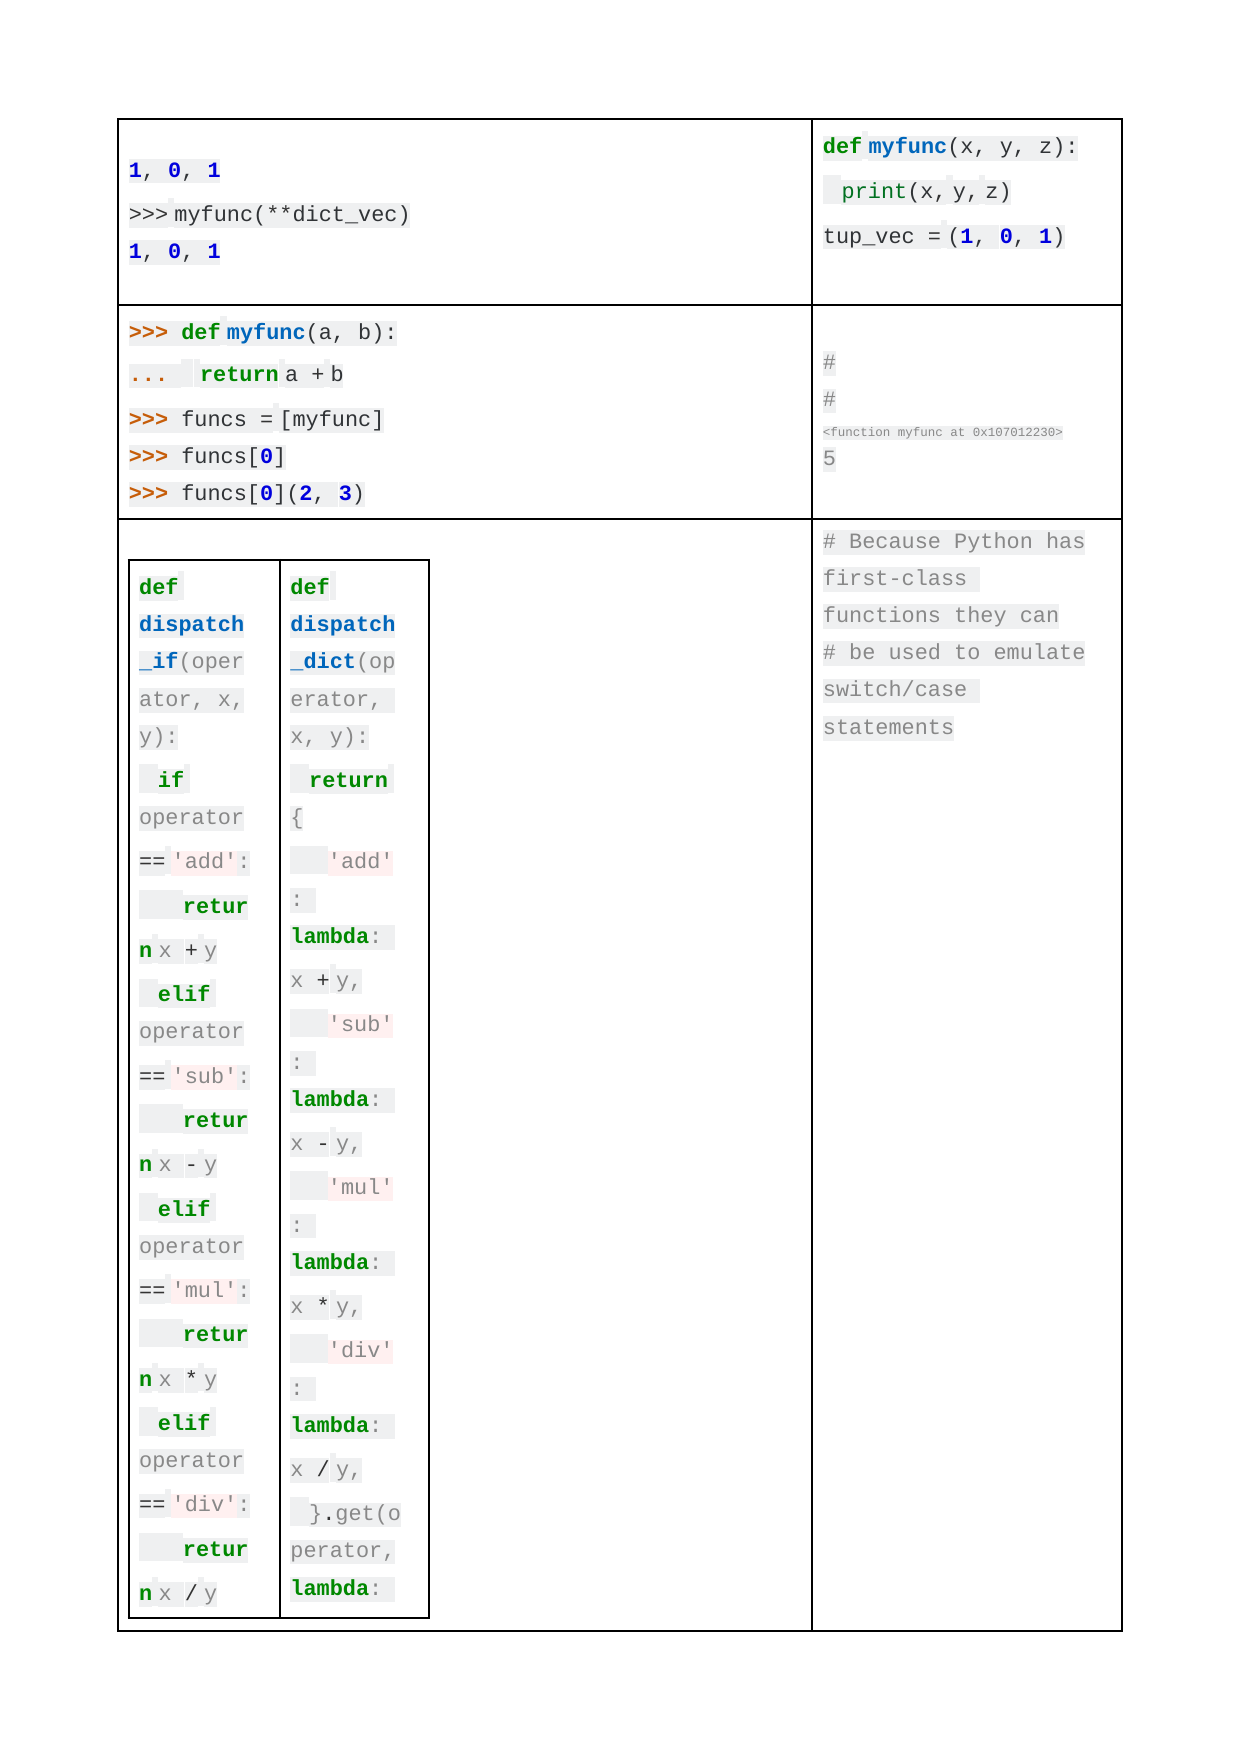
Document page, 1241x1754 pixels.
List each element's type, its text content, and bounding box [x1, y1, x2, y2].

table_cell # # <function myfunc at 0x107012230> 5 [813, 306, 1121, 517]
table_cell [119, 520, 811, 1630]
table_cell def myfunc(x, y, z): print(x, y, z) tup_vec = (1, 0, 1) [813, 120, 1121, 304]
table_header def dispatch_if(operator, x, y): if operator == 'add': return x + y elif operator == 'sub': return x - y elif operator == 'mul': return x * y elif operator == 'div': return x / y [130, 561, 279, 1617]
table_cell >>> def myfunc(a, b): ... return a + b >>> funcs = [myfunc] >>> funcs[0] >>> funcs[0](2, 3) [119, 306, 811, 517]
table_cell 1, 0, 1 >>> myfunc(**dict_vec) 1, 0, 1 [119, 120, 811, 304]
table_header def dispatch_dict(operator, x, y): return { 'add': lambda: x + y, 'sub': lambda: x - y, 'mul': lambda: x * y, 'div': lambda: x / y, }.get(operator, lambda: [281, 561, 428, 1617]
table_cell # Because Python has first-class functions they can # be used to emulate switch/case statements [813, 520, 1121, 1630]
